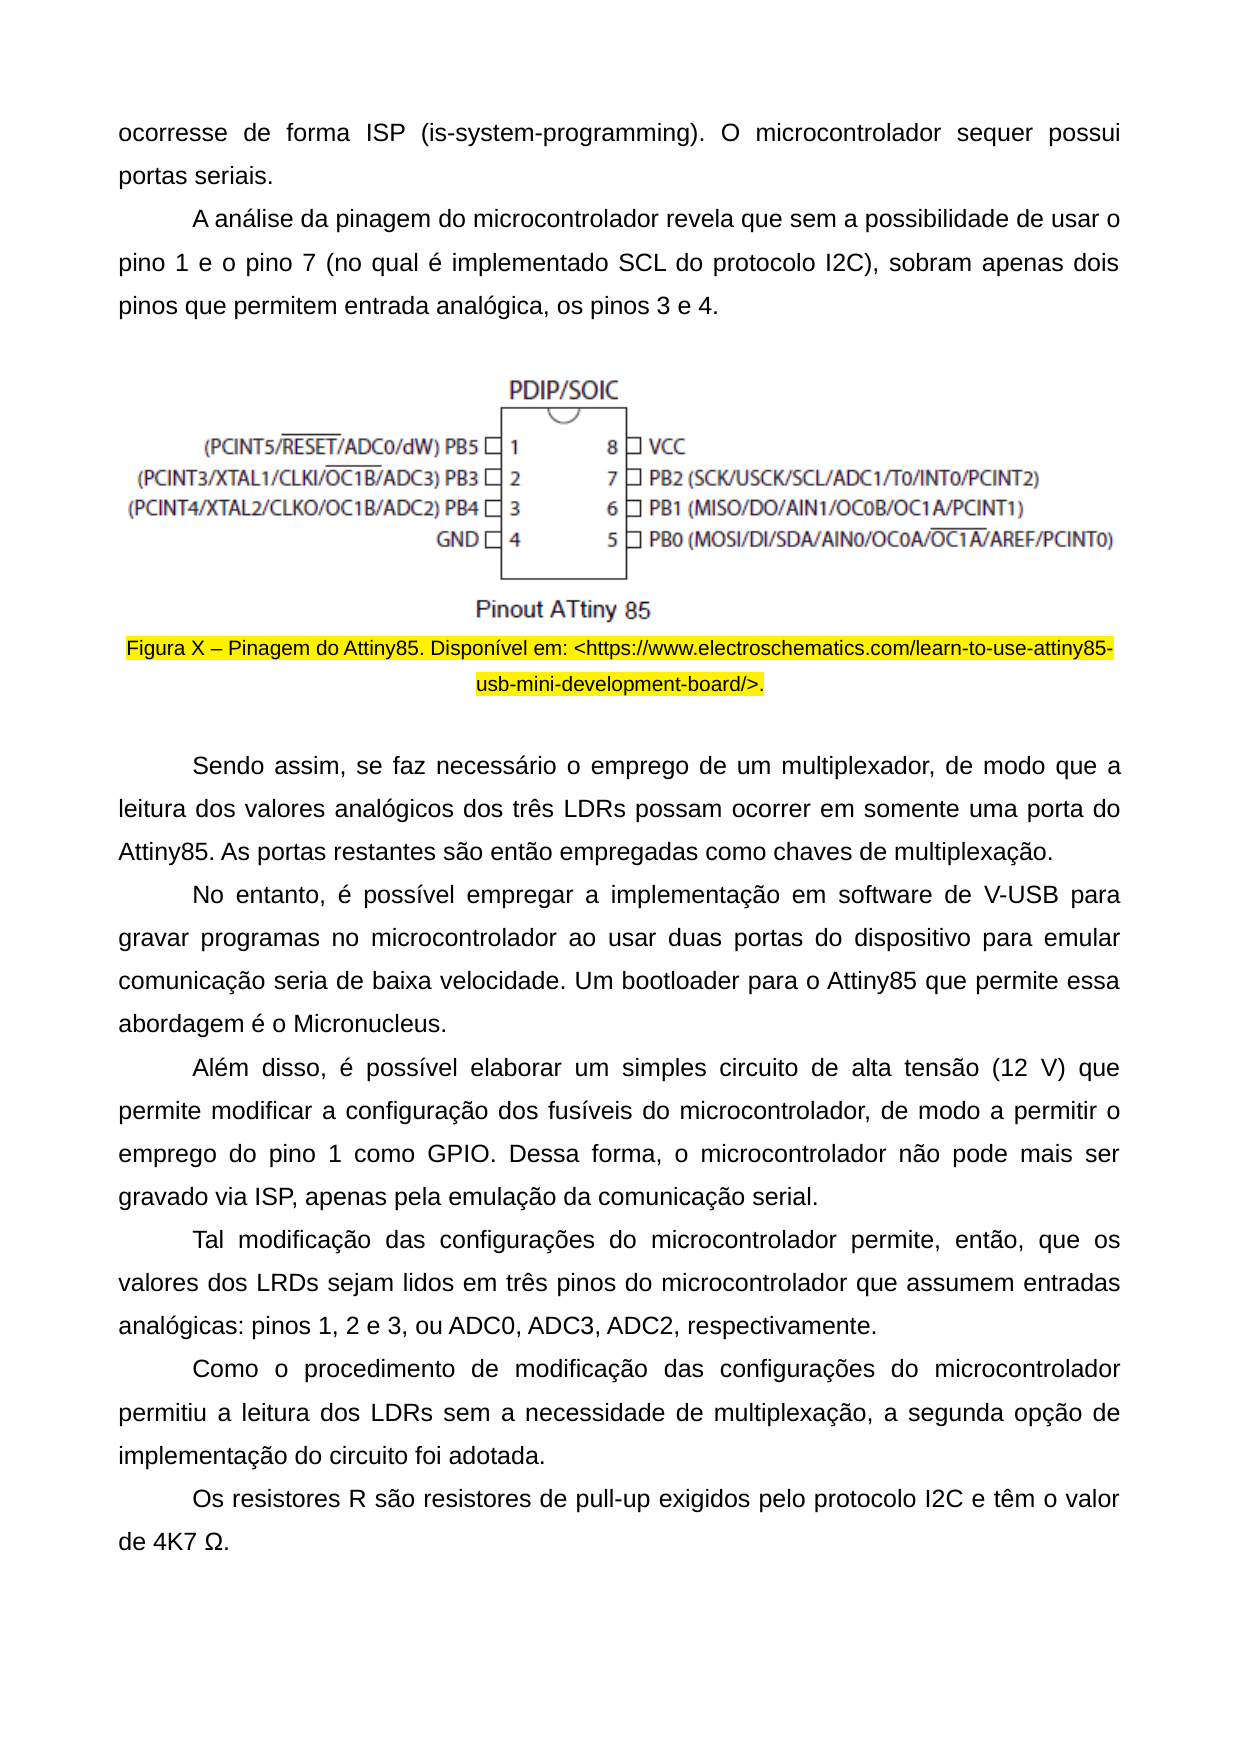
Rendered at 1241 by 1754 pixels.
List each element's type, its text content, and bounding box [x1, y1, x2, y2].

picture [124, 376, 1117, 624]
text Os resistores R são resistores de pull-up exigidos pelo protocolo I2C e têm o valor de 4K7 Ω. [118, 1484, 1122, 1556]
text No entanto, é possível empregar a implementação em software de V-USB para gravar programas no microcontrolador ao usar duas portas do dispositivo para emular comunicação seria de baixa velocidade. Um bootloader para o Attiny85 que permite essa abordagem é o Micronucleus. [118, 880, 1122, 1038]
text A análise da pinagem do microcontrolador revela que sem a possibilidade de usar o pino 1 e o pino 7 (no qual é implementado SCL do protocolo I2C), sobram apenas dois pinos que permitem entrada analógica, os pinos 3 e 4. [118, 204, 1122, 319]
text Tal modificação das configurações do microcontrolador permite, então, que os valores dos LRDs sejam lidos em três pinos do microcontrolador que assumem entradas analógicas: pinos 1, 2 e 3, ou ADC0, ADC3, ADC2, respectivamente. [118, 1225, 1122, 1340]
text Figura X – Pinagem do Attiny85. Disponível em: <https://www.electroschematics.com/learn-to-use-attiny85-usb-mini-development-board/>. [118, 377, 1122, 696]
text Além disso, é possível elaborar um simples circuito de alta tensão (12 V) que permite modificar a configuração dos fusíveis do microcontrolador, de modo a permitir o emprego do pino 1 como GPIO. Dessa forma, o microcontrolador não pode mais ser gravado via ISP, apenas pela emulação da comunicação serial. [118, 1053, 1122, 1211]
text Como o procedimento de modificação das configurações do microcontrolador permitiu a leitura dos LDRs sem a necessidade de multiplexação, a segunda opção de implementação do circuito foi adotada. [118, 1354, 1122, 1469]
text ocorresse de forma ISP (is-system-programming). O microcontrolador sequer possui portas seriais. [118, 118, 1122, 190]
text Sendo assim, se faz necessário o emprego de um multiplexador, de modo que a leitura dos valores analógicos dos três LDRs possam ocorrer em somente uma porta do Attiny85. As portas restantes são então empregadas como chaves de multiplexação. [118, 751, 1122, 866]
